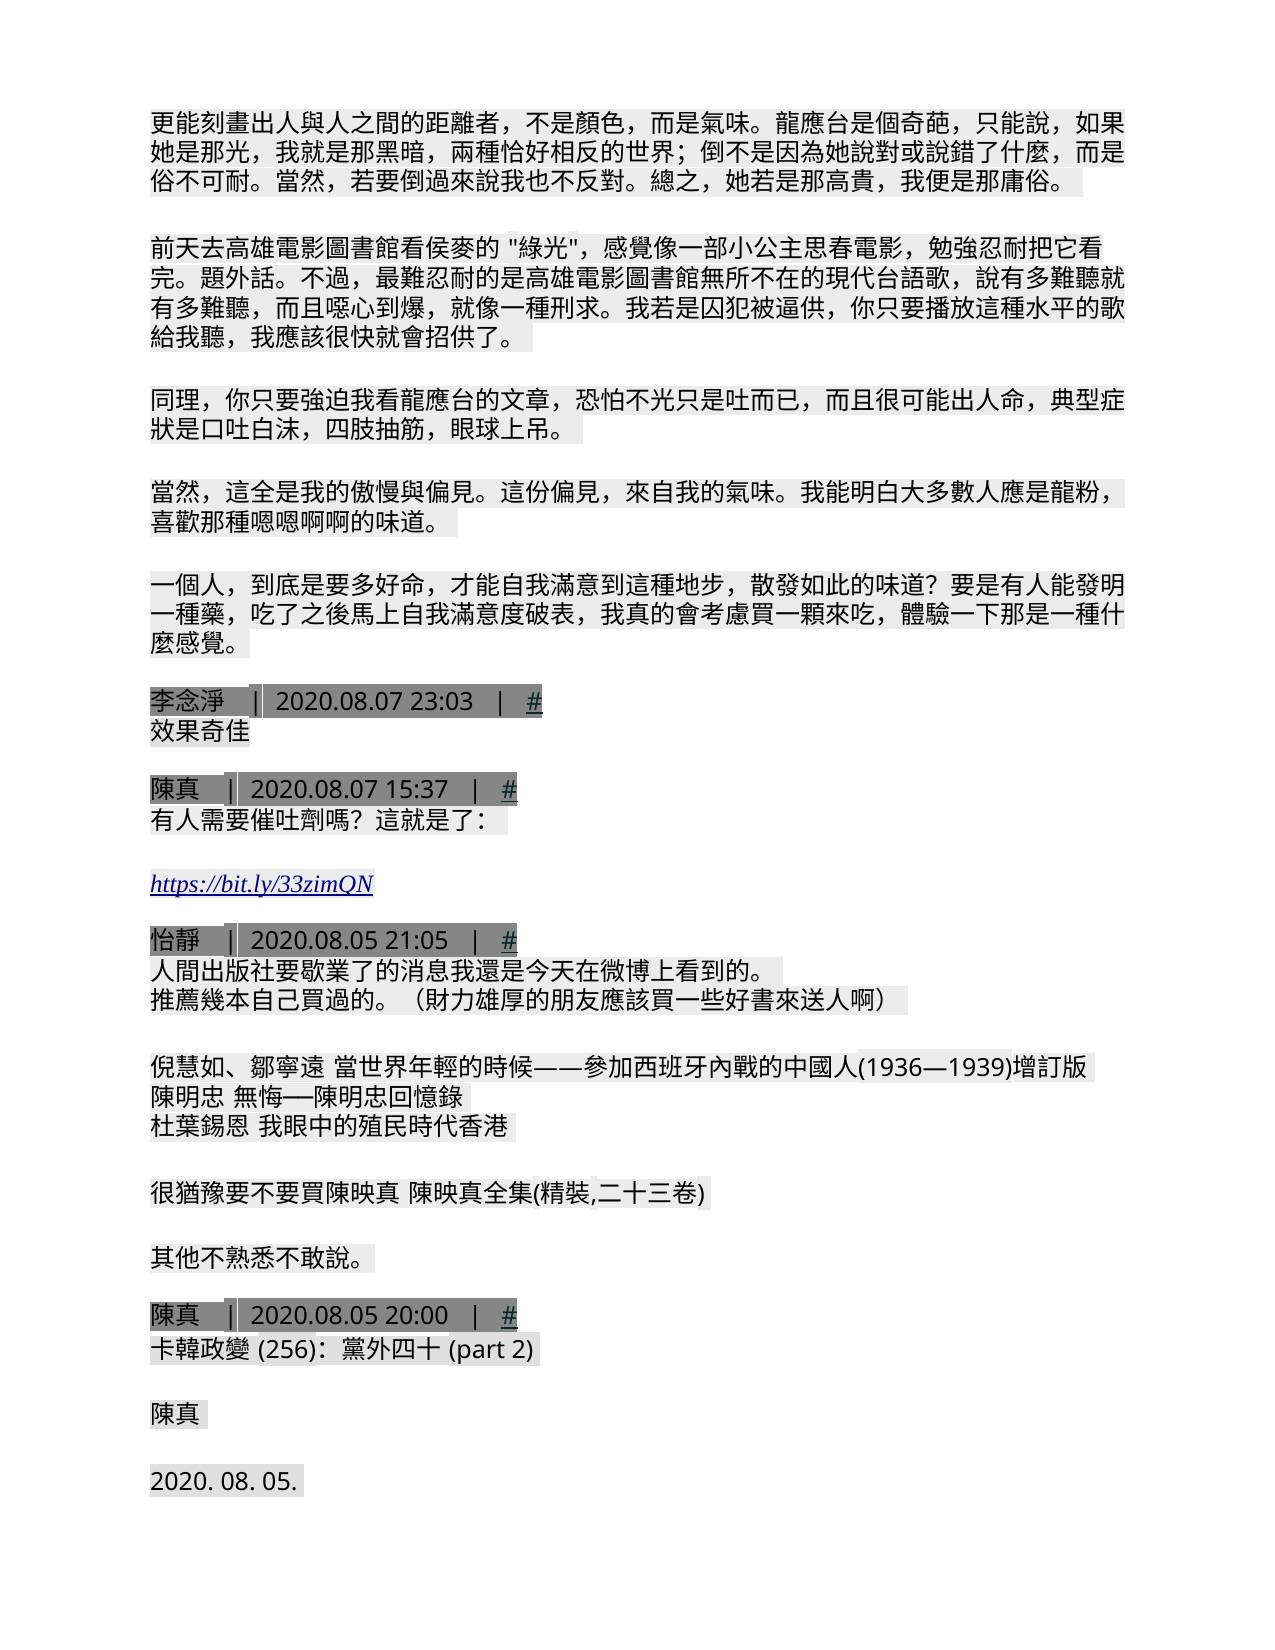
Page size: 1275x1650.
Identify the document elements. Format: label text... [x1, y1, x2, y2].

text 卡韓政變 (256)：黨外四十 (part 2) 陳真 2020. 08. 05. 底下這兩篇都寫得不錯。包老師說得對：「政黨雖然輪替了，但黑金共犯結構卻沒有因此被消滅，只是換了一組寄生蟲來吸血。以前是國民黨，現在是民進黨，沒有差別。」 但是，大家可別以為台灣的司法很棒，把寄生蟲給抓出來了。事實上，司法仍是政治工具，可以外鬥，也可以內鬥。鬥人的，並不會比被鬥的乾淨。台灣的所謂民主，基本上就是一場醜陋不堪的騙局，由一群下三濫藍綠人渣既聯合又鬥爭地瘋狂搶食，表面上喊民主自由，喊什麼台獨，其實全是鬼扯蛋。 阿扁不是說他任內喊了幾十次「拼經濟」嗎？確實是拼經濟，不過卻是拼自己家族的經濟。阿扁如此，幾乎所有人都一樣，包括政客及其一票走狗文人，盡皆如此，少有例外；越是「愛台灣」者，愛新台幣愛得越凶，越是反中者，人民幣撈得越狠。 阿扁不是說什麼「有夢最美、希望相隨」嗎？事實上是「有錢最美，黃金珠寶相隨」。二十幾年前，甚至三十年前，當阿扁聲望如日中天，一度高達百分之八十幾的民意支持度時，我不斷寫文章說這是個政治大壞蛋，是個騙子，沒有人相信，大家以為我發神經，大家說阿扁是台灣之子，李登輝是台灣之父，父子兩人是台灣未來希望之所在。我說，這是一對黑金父子，你們不信，現在你們還不信嗎？ 阿扁時代的貪瀆程度，跟時下這個人渣黨毫無下限的全面腐蝕掏空台灣，根本連零頭都比不上。嚴格說來，早已沒有「民進黨」這個黨的存在；若要給它立傳，它誕生於1986年9月28日，卒日不詳，大約在1987-1989年左右夭折身亡，活不到三歲。 現在這個所謂「民進黨」，你說說看，檯面權勢人物哪個不是舊國民黨人或舊國民黨的政治家族由藍轉綠？甚至是國民黨特務跳槽過來。也就是說，國、民兩黨其實就是一個黨，民進黨曾經存在，但是，很快就被一群國民黨人渣政客給大舉入侵，全面篡位。 至於舊國民黨，歷經多次分裂，剩下兩批人，一批是前朝遺老、傳統政客，例如吳敦義、王金平等，行事作風與從政心態與民進黨無異，只是吃相比較委婉，餐桌禮儀比較好。另一批則是馬英九所領軍的技術官僚，一些書呆子，很清廉，勤政愛民，無可挑剔，但是溫溫吞吞缺乏戰鬥力。 剩下的就是零零星星的一些孤臣孽子，散布黨內外，例如洪秀柱、韓國瑜、邱毅與張亞中等等，連派系都談不上，純粹是一些正直良善的個人，為數極少。至於年輕新一代國民黨人，至今看不到一個像樣的，看起來都很「民進黨」，有些則屬人渣等級。 至於那個未滿三歲、在三十多年前便已夭折的民進黨，在數萬個高官厚祿職位的誘惑下，幾乎已全數匍匐在名利權位底下，至今還有多少依舊挺直腰桿的「活口」？ 惟一不變的是黨外。黨外並不曾消失，就跟四十年前一樣，我們始終都還是在做同樣的事，打擊同樣的敵人，而這個敵人的主子，就是美國。 半個多世紀來，美國在這島上不斷操弄同樣的政治戲碼，先是吹捧蔣家是「世界民主的燈塔」，藉以大舉消滅、肅清島內親中與左傾勢力；繼而吹捧黑金教父李登輝，捧為「世界民主的典範」，然後反過頭來攻擊當年吹捧上天的蔣家是血腥獨裁者；過去半個世紀推展反共運動，二十幾年來則是進一步擴展為仇中反華運動，洗腦台灣人仇視自己的對岸骨肉同胞，鼓吹兩岸相殘，以打擊其頭號敵人--中國。 歷經黨外四十年，這套醜陋的殖民戲碼從未改變。但我相信，黨外五十之前，勝負終究得做個了結。 ================= 包正豪》我們養的政治家族癌細胞 (節錄) 全文見：https://bit.ly/2EMr3gr 中國時報 2020/08/03 蘇嘉全請辭總統府祕書長的公開聲明，實在讓人搞不清楚到底為什麼他要辭職。因為根據他的聲明，所有的一切都是捕風捉影的誣衊。不管是他本人，或者身為枕邊人的妻子，都謹守份際，清廉自持，完全清白無暇。可以這樣說，如果我們全然信賴曾經擔任過立法院長和總統府祕書長的老牌政治人物蘇嘉全的話，根據公開內容，我完全看不出來，蘇嘉全有任何需要請辭的理由。 但是，存在即合理，蘇嘉全畢竟還是請辭了，所以到底為什麼為什麼請辭呢？ 出事的是蘇嘉全的姪子，但為什麼蘇震清收賄要牽連到叔叔蘇嘉全？要知道此時已經是21世紀，不是那個株連九族瓜蔓抄的時代，當叔叔的沒必要替侄子的行為負連帶責任，就連親生兒子也不用啊！但蘇嘉全還是請辭了，理由是：「造成蔡英文總統的困擾」。 到底困擾什麼？按照蘇嘉全自己說的：「毫無不法，清廉自持」，那對於蔡英文總統能有什麼困擾，應該沒有，但是實際上蔡英文卻毫不遲疑且明快地接受了這份辭呈，完全沒有慰留的話語或動作，所以看起來真的有困擾。 這個困擾來自於政治職位長期被個別家族把持，進而形成地方政治幫派化，然後延伸到中央政治層級。我們應該對這個不陌生，事實上，我們還記憶猶新。 自李登輝總統執政時期，所謂黑金政治便極為猖獗。地方派系與政治家族壟斷地方政治資源，然後向中央進軍，形成從中央到地方一條龍式的尋租共犯結構。地方派系與政治家族在中央的代表，譬如本案當中的蘇嘉全，負責將中央政經資源導向地方，而在地方的派系與家族成員則負責吞食這些資源，再反饋支持派系與家族的中央代表。 曾經我們對這樣的黑金政治非常反感，然後用選票將當時的政府下架，完成台灣政治史上的首次政黨輪替。但很遺憾，執政政黨雖然輪替了，但黑金共犯結構卻沒有因此被消滅，只是換了一組寄生蟲來吸血。以前是國民黨，現在是民進黨，沒有差別。我們也因此了解，政治人物的口號，是不能夠信賴的。嘴上天花亂墜，承諾如同白菜一般甩賣，但實際上沒有什麼不同。我們的政治人物是一群騙子的集合體。愈是標榜自己清廉的，愈讓人噁心，因為他們言行不符，以欺騙說謊為能事。(餘略) =================== 邱毅『談天論地話縱橫』 2020. 08. 04. 最近台灣爆發的立委集體貪污弊案，不是來自那個人的揭弊或爆料，而是源於大蘇與小蘇的政治鬥爭。 大蘇和小蘇都來自台灣最南端的屏東，大蘇是蘇貞昌，早年擔任過屏東縣長，現在是行政院長。小蘇指蘇嘉全，他也做過屏東縣長、立法院長，現在是蔡英文的秘書長。就與蔡英文的關係來看，小蘇勝過大蘇，但若論行政權力，則大蘇勝過小蘇。 蔡英文已進入第二個任期，沒有再連任的可能，小蘇志在接班，必須先拿下行政院長。大蘇雖然老了，但野心還是很大，他想保住行政院長，再徐圖大位。兩人間一搶一守，慘烈的政治鬥爭就登場了。 大蘇沒有兒子，他未來希望放在女兒身上，小蘇鬥大蘇，就從大蘇的兩個女兒下手，於是蘇巧慧和蘇巧純的黑資料，就神秘的被送出去了。 小蘇家族在屏東號稱「蘇百億」，金山銀山吃銅吃鐵，而小蘇家族的接班人是蘇震清，他是蘇嘉全大哥的兒子，現在是立委，準備在後年拿下屏東縣長。大蘇有行政資源，檢調都在他手裡，小蘇家族的黑資料又多，鬥爭的題材隨手可得，於是蘇嘉全的姪子、外甥、女婿、女兒，相繼被爆出黑幕。 SOGO案引發的立委集體貪污是這波政治鬥爭的高潮，很多人很納悶，蘇震清為何獨拿2000萬，他本不應有這麼高的政治行情。明眼人知道，這2000萬是給蘇嘉全和蘇震清叔侄的。蔡英文清楚，大蘇已經留了顏面，小蘇該知所進退了。所以，案子一爆發，小蘇火速請辭，蔡英文立馬批准，而且不到一天就由李大維接任。 李大維是老藍男，沒有地方實力，對大蘇沒有一丁點威脅，蘇震清收押，蘇嘉全下台，小蘇的接班夢碎，更別説要搶行政院長了。至此，大蘇全面勝利，所以薑還是老的辣！ 國民黨和時代力量成了這波政治鬥爭的陪葬品，因為被收押的兩人中，廖國棟是前任黨團總召，陳超明是國民黨優勢區苗栗的立委，受創當然很重。時代力量更糟，現任黨主席徐永明涉案，而且醜態畢露，形象全失，全黨將一起陪葬。 大蘇的政治鬥爭堪稱「一石三鳥」，但其鬥爭效果能如此之好，得力於人性的貪婪，証明「權力使人腐化，絕對權力使人絕對腐化」，政治叢林中顛撲不破的真理，在這個事件中得到充分的驗證。 [150, 1332, 1125, 1566]
text 李念淨 | 2020.08.07 23:03 | # [150, 683, 1125, 718]
text 人間出版社要歇業了的消息我還是今天在微博上看到的。 推薦幾本自己買過的。（財力雄厚的朋友應該買一些好書來送人啊） 倪慧如、鄒寧遠 當世界年輕的時候——參加西班牙內戰的中國人(1936—1939)增訂版 陳明忠 無悔──陳明忠回憶錄 杜葉錫恩 我眼中的殖民時代香港 很猶豫要不要買陳映真 陳映真全集(精裝,二十三卷) 其他不熟悉不敢說。 [150, 957, 1125, 1273]
text 陳真 | 2020.08.07 15:37 | # [150, 772, 1125, 806]
text 效果奇佳 [150, 718, 1125, 747]
text 陳真 | 2020.08.05 20:00 | # [150, 1298, 1125, 1332]
text 更能刻畫出人與人之間的距離者，不是顏色，而是氣味。龍應台是個奇葩，只能說，如果她是那光，我就是那黑暗，兩種恰好相反的世界；倒不是因為她說對或說錯了什麼，而是俗不可耐。當然，若要倒過來說我也不反對。總之，她若是那高貴，我便是那庸俗。 前天去高雄電影圖書館看侯麥的 "綠光"，感覺像一部小公主思春電影，勉強忍耐把它看完。題外話。不過，最難忍耐的是高雄電影圖書館無所不在的現代台語歌，說有多難聽就有多難聽，而且噁心到爆，就像一種刑求。我若是囚犯被逼供，你只要播放這種水平的歌給我聽，我應該很快就會招供了。 同理，你只要強迫我看龍應台的文章，恐怕不光只是吐而已，而且很可能出人命，典型症狀是口吐白沫，四肢抽筋，眼球上吊。 當然，這全是我的傲慢與偏見。這份偏見，來自我的氣味。我能明白大多數人應是龍粉，喜歡那種嗯嗯啊啊的味道。 一個人，到底是要多好命，才能自我滿意到這種地步，散發如此的味道？要是有人能發明一種藥，吃了之後馬上自我滿意度破表，我真的會考慮買一顆來吃，體驗一下那是一種什麼感覺。 [150, 75, 1125, 658]
text 怡靜 | 2020.08.05 21:05 | # [150, 923, 1125, 957]
text 有人需要催吐劑嗎？這就是了： https://bit.ly/33zimQN [150, 806, 1125, 898]
